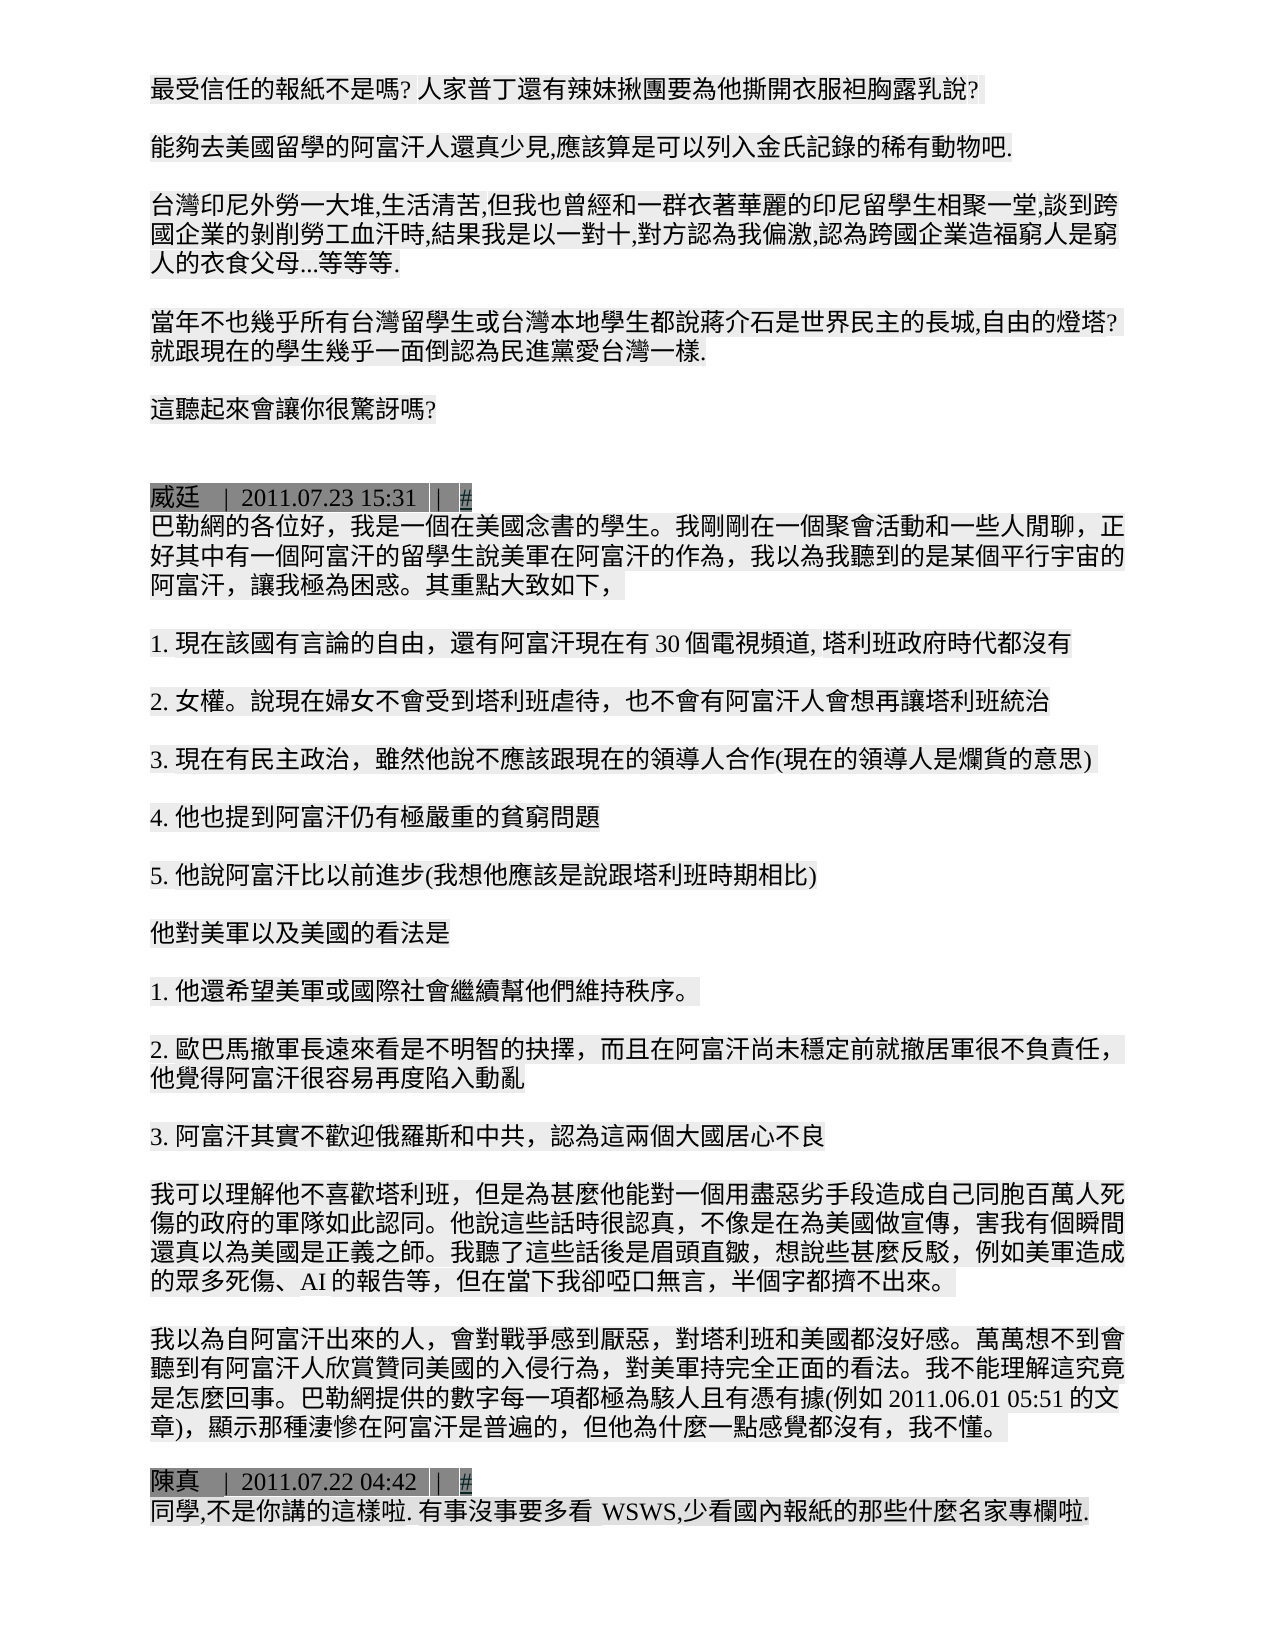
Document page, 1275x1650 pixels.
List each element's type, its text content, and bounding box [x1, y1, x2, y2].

text 陳真 | 2011.07.22 04:42 | # [150, 1467, 1125, 1497]
text 同學,不是你講的這樣啦. 有事沒事要多看 WSWS,少看國內報紙的那些什麼名家專欄啦. [150, 1497, 1125, 1555]
text 最受信任的報紙不是嗎? 人家普丁還有辣妹揪團要為他撕開衣服袒胸露乳說? 能夠去美國留學的阿富汗人還真少見,應該算是可以列入金氏記錄的稀有動物吧. 台灣印尼外勞一大堆,生活清苦,但我也曾經和一群衣著華麗的印尼留學生相聚一堂,談到跨國企業的剝削勞工血汗時,結果我是以一對十,對方認為我偏激,認為跨國企業造福窮人是窮人的衣食父母...等等等. 當年不也幾乎所有台灣留學生或台灣本地學生都說蔣介石是世界民主的長城,自由的燈塔? 就跟現在的學生幾乎一面倒認為民進黨愛台灣一樣. 這聽起來會讓你很驚訝嗎? [150, 75, 1125, 424]
text 巴勒網的各位好，我是一個在美國念書的學生。我剛剛在一個聚會活動和一些人閒聊，正好其中有一個阿富汗的留學生說美軍在阿富汗的作為，我以為我聽到的是某個平行宇宙的阿富汗，讓我極為困惑。其重點大致如下， 1. 現在該國有言論的自由，還有阿富汗現在有30個電視頻道, 塔利班政府時代都沒有 2. 女權。說現在婦女不會受到塔利班虐待，也不會有阿富汗人會想再讓塔利班統治 3. 現在有民主政治，雖然他說不應該跟現在的領導人合作(現在的領導人是爛貨的意思) 4. 他也提到阿富汗仍有極嚴重的貧窮問題 5. 他說阿富汗比以前進步(我想他應該是說跟塔利班時期相比) 他對美軍以及美國的看法是 1. 他還希望美軍或國際社會繼續幫他們維持秩序。 2. 歐巴馬撤軍長遠來看是不明智的抉擇，而且在阿富汗尚未穩定前就撤居軍很不負責任，他覺得阿富汗很容易再度陷入動亂 3. 阿富汗其實不歡迎俄羅斯和中共，認為這兩個大國居心不良 我可以理解他不喜歡塔利班，但是為甚麼他能對一個用盡惡劣手段造成自己同胞百萬人死傷的政府的軍隊如此認同。他說這些話時很認真，不像是在為美國做宣傳，害我有個瞬間還真以為美國是正義之師。我聽了這些話後是眉頭直皺，想說些甚麼反駁，例如美軍造成的眾多死傷、AI的報告等，但在當下我卻啞口無言，半個字都擠不出來。 我以為自阿富汗出來的人，會對戰爭感到厭惡，對塔利班和美國都沒好感。萬萬想不到會聽到有阿富汗人欣賞贊同美國的入侵行為，對美軍持完全正面的看法。我不能理解這究竟是怎麼回事。巴勒網提供的數字每一項都極為駭人且有憑有據(例如2011.06.01 05:51的文章)，顯示那種淒慘在阿富汗是普遍的，但他為什麼一點感覺都沒有，我不懂。 [150, 512, 1125, 1442]
text 威廷 | 2011.07.23 15:31 | # [150, 483, 1125, 512]
